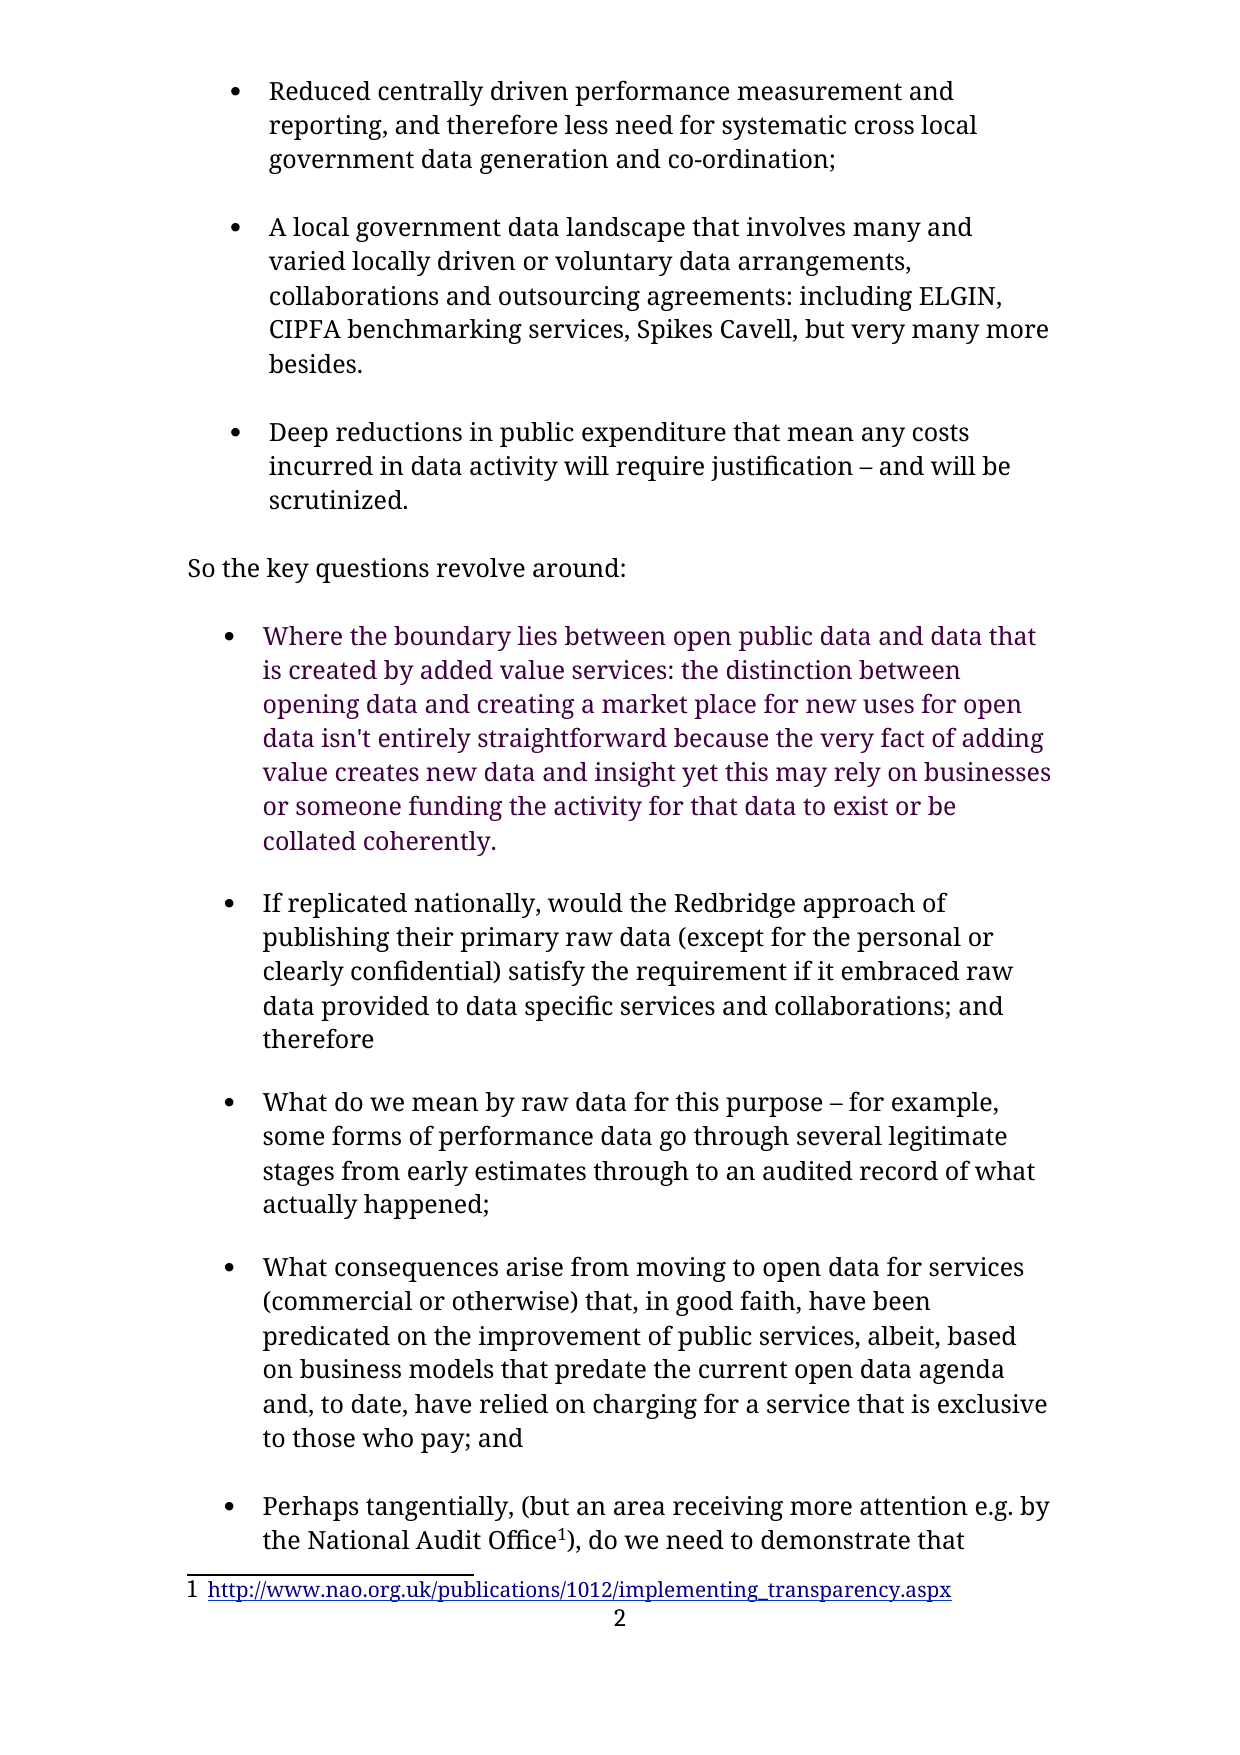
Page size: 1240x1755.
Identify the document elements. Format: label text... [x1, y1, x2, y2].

list Reduced centrally driven performance measurement and reporting, and therefore less need for systematic cross local government data generation and co-ordination; [231, 74, 1052, 176]
list http://www.nao.org.uk/publications/1012/implementing_transparency.aspx [187, 1575, 1052, 1604]
list What consequences arise from moving to open data for services (commercial or otherwise) that, in good faith, have been predicated on the improvement of public services, albeit, based on business models that predate the current open data agenda and, to date, have relied on charging for a service that is exclusive to those who pay; and [225, 1250, 1052, 1454]
list What do we mean by raw data for this purpose – for example, some forms of performance data go through several legitimate stages from early estimates through to an audited record of what actually happened; [225, 1085, 1052, 1221]
list Deep reductions in public expenditure that mean any costs incurred in data activity will require justification – and will be scrutinized. [231, 414, 1052, 517]
list Where the boundary lies between open public data and data that is created by added value services: the distinction between opening data and creating a market place for new uses for open data isn't entirely straightforward because the very fact of adding value creates new data and insight yet this may rely on businesses or someone funding the activity for that data to exist or be collated coherently. [225, 619, 1052, 857]
list If replicated nationally, would the Redbridge approach of publishing their primary raw data (except for the personal or clearly confidential) satisfy the requirement if it embraced raw data provided to data specific services and collaborations; and therefore [225, 886, 1052, 1056]
text So the key questions revolve around: [187, 551, 1052, 585]
list A local government data landscape that involves many and varied locally driven or voluntary data arrangements, collaborations and outsourcing agreements: including ELGIN, CIPFA benchmarking services, Spikes Cavell, but very many more besides. [231, 210, 1052, 380]
list Perhaps tangentially, (but an area receiving more attention e.g. by the National Audit Office), do we need to demonstrate that [225, 1488, 1052, 1557]
